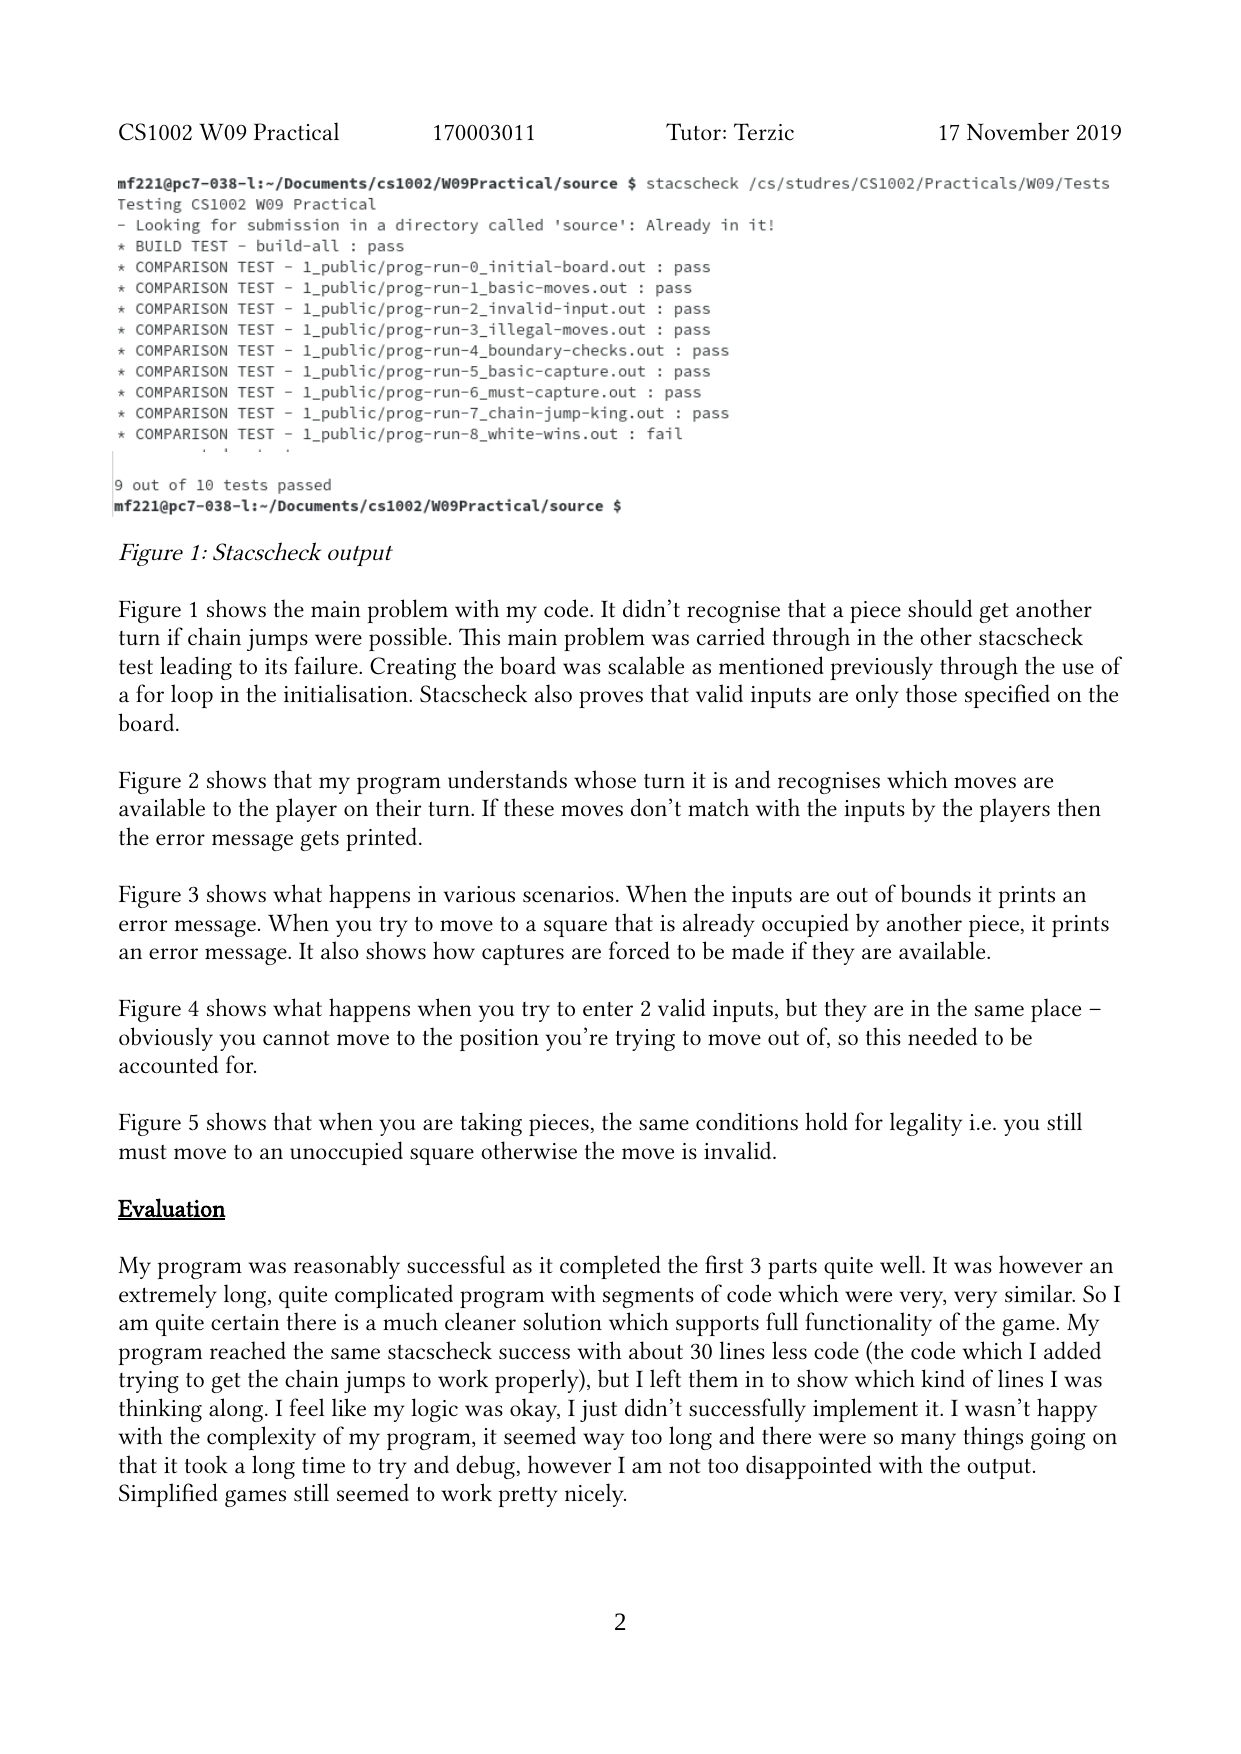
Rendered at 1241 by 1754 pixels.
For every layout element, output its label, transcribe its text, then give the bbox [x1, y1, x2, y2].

text Figure 1 shows the main problem with my code. It didn’t recognise that a piece should get another turn if chain jumps were possible. This main problem was carried through in the other stacscheck test leading to its failure. Creating the board was scalable as mentioned previously through the use of a for loop in the initialisation. Stacscheck also proves that valid inputs are only those specified on the board. [118, 595, 1122, 737]
text Figure 3 shows what happens in various scenarios. When the inputs are out of bounds it prints an error message. When you try to move to a square that is already occupied by another piece, it prints an error message. It also shows how captures are forced to be made if they are available. [118, 880, 1122, 966]
picture [112, 176, 1123, 517]
text Figure 4 shows what happens when you try to enter 2 valid inputs, but they are in the same place – obviously you cannot move to the position you’re trying to move out of, so this needed to be accounted for. [118, 994, 1122, 1080]
text Figure 1: Stacscheck output [118, 538, 1122, 566]
text Figure 5 shows that when you are taking pieces, the same conditions hold for legality i.e. you still must move to an unoccupied square otherwise the move is invalid. [118, 1108, 1122, 1166]
text Evaluation [118, 1194, 1122, 1223]
text My program was reasonably successful as it completed the first 3 parts quite well. It was however an extremely long, quite complicated program with segments of code which were very, very similar. So I am quite certain there is a much cleaner solution which supports full functionality of the game. My program reached the same stacscheck success with about 30 lines less code (the code which I added trying to get the chain jumps to work properly), but I left them in to show which kind of lines I was thinking along. I feel like my logic was okay, I just didn’t successfully implement it. I wasn’t happy with the complexity of my program, it seemed way too long and there were so many things going on that it took a long time to try and debug, however I am not too disappointed with the output. Simplified games still seemed to work pretty nicely. [118, 1251, 1122, 1508]
text Figure 2 shows that my program understands whose turn it is and recognises which moves are available to the player on their turn. If these moves don’t match with the inputs by the players then the error message gets printed. [118, 766, 1122, 852]
